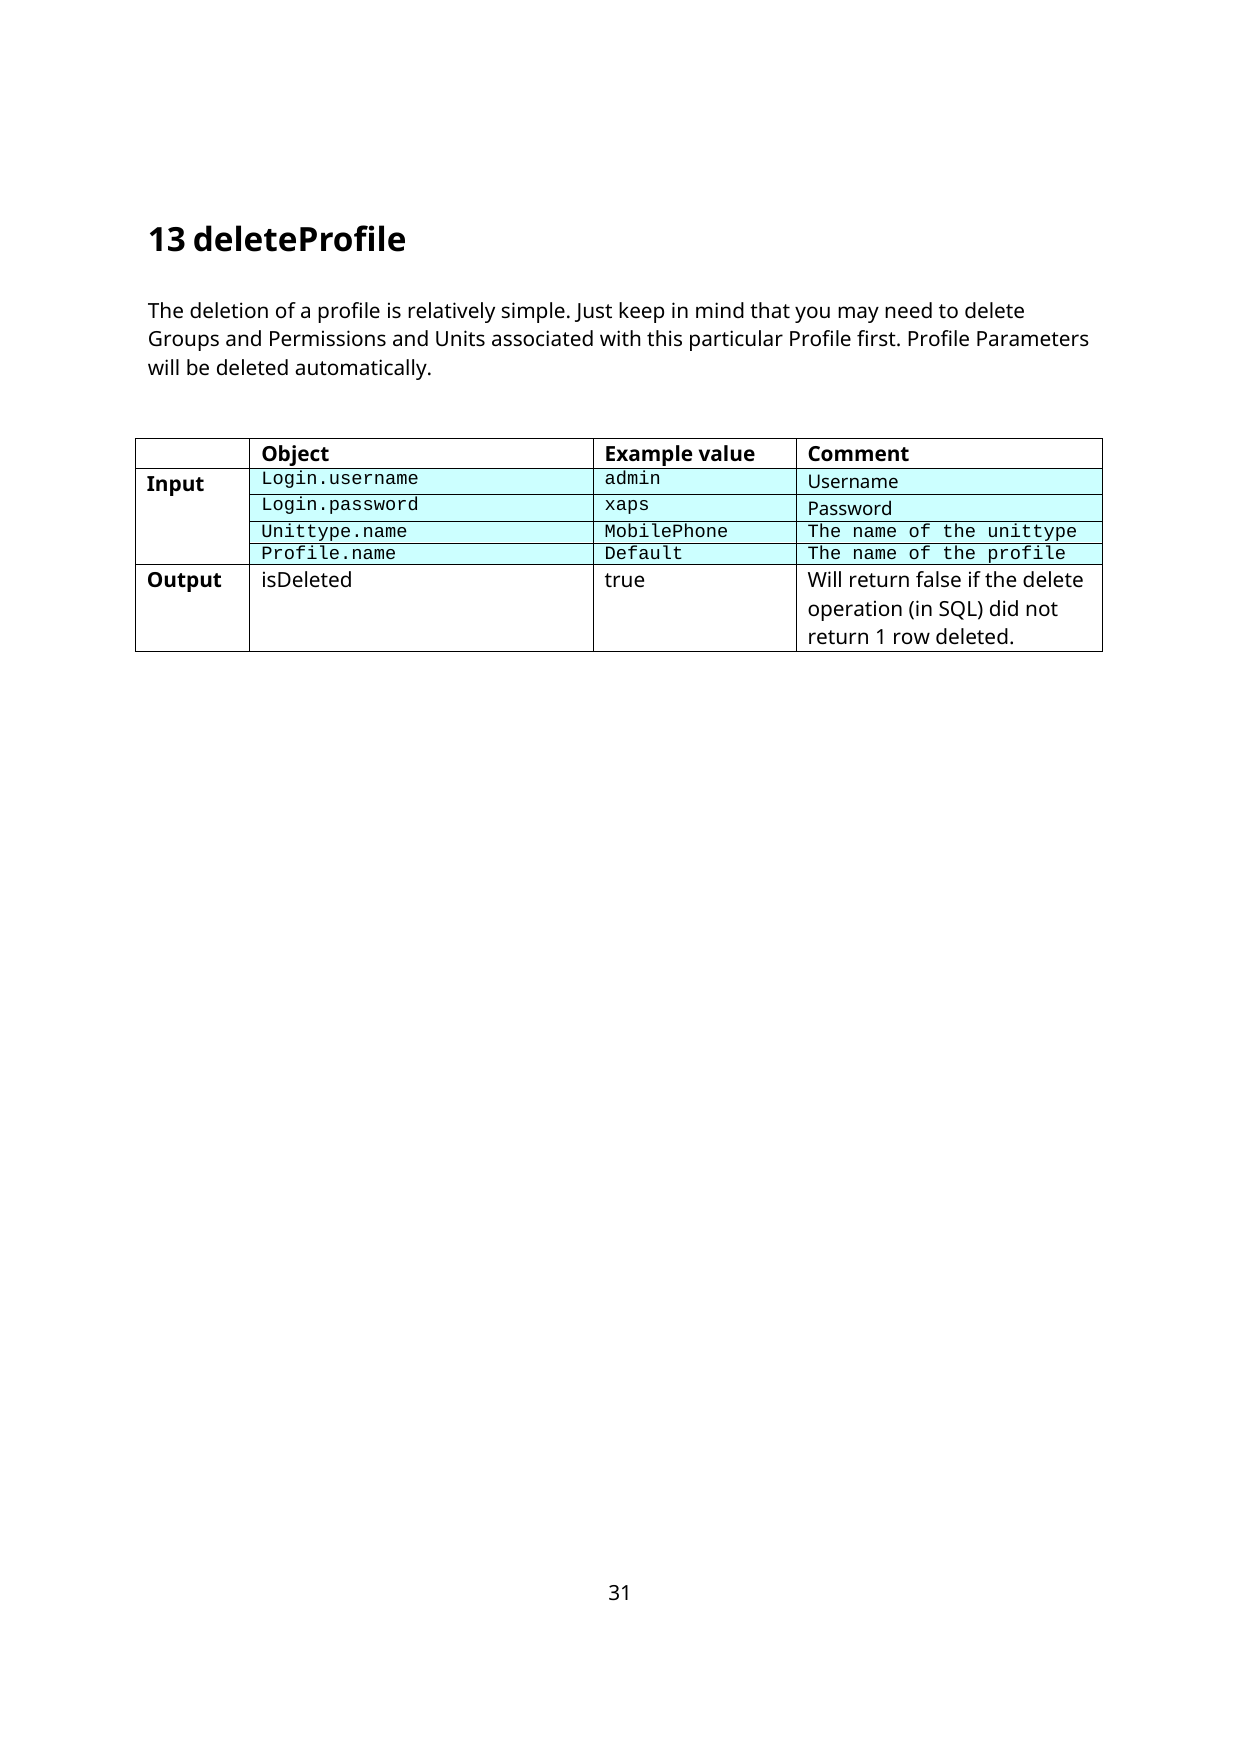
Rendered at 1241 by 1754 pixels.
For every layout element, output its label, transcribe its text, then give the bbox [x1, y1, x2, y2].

table_cell Default [594, 544, 796, 564]
table_cell Profile.name [250, 544, 593, 564]
table_header Comment [797, 439, 1102, 468]
text The deletion of a profile is relatively simple. Just keep in mind that you may need to delete Groups and Permissions and Units associated with this particular Profile first. Profile Parameters will be deleted automatically. [148, 296, 1092, 381]
table_cell MobilePhone [594, 522, 796, 542]
table_cell Login.username [250, 469, 593, 494]
table_header Example value [594, 439, 796, 468]
table_cell isDeleted [250, 565, 593, 651]
table_cell Input [136, 469, 249, 564]
table_cell Unittype.name [250, 522, 593, 542]
table_cell The name of the unittype [797, 522, 1102, 542]
table_cell Username [797, 469, 1102, 494]
table_cell true [594, 565, 796, 651]
table_cell Password [797, 495, 1102, 521]
table_cell Login.password [250, 495, 593, 521]
table_cell admin [594, 469, 796, 494]
table_cell Output [136, 565, 249, 651]
table_header Object [250, 439, 593, 468]
table_cell The name of the profile [797, 544, 1102, 564]
table_cell xaps [594, 495, 796, 521]
subtitle deleteProfile [148, 216, 1092, 261]
table_cell Will return false if the delete operation (in SQL) did not return 1 row deleted. [797, 565, 1102, 651]
table_header [136, 439, 249, 468]
